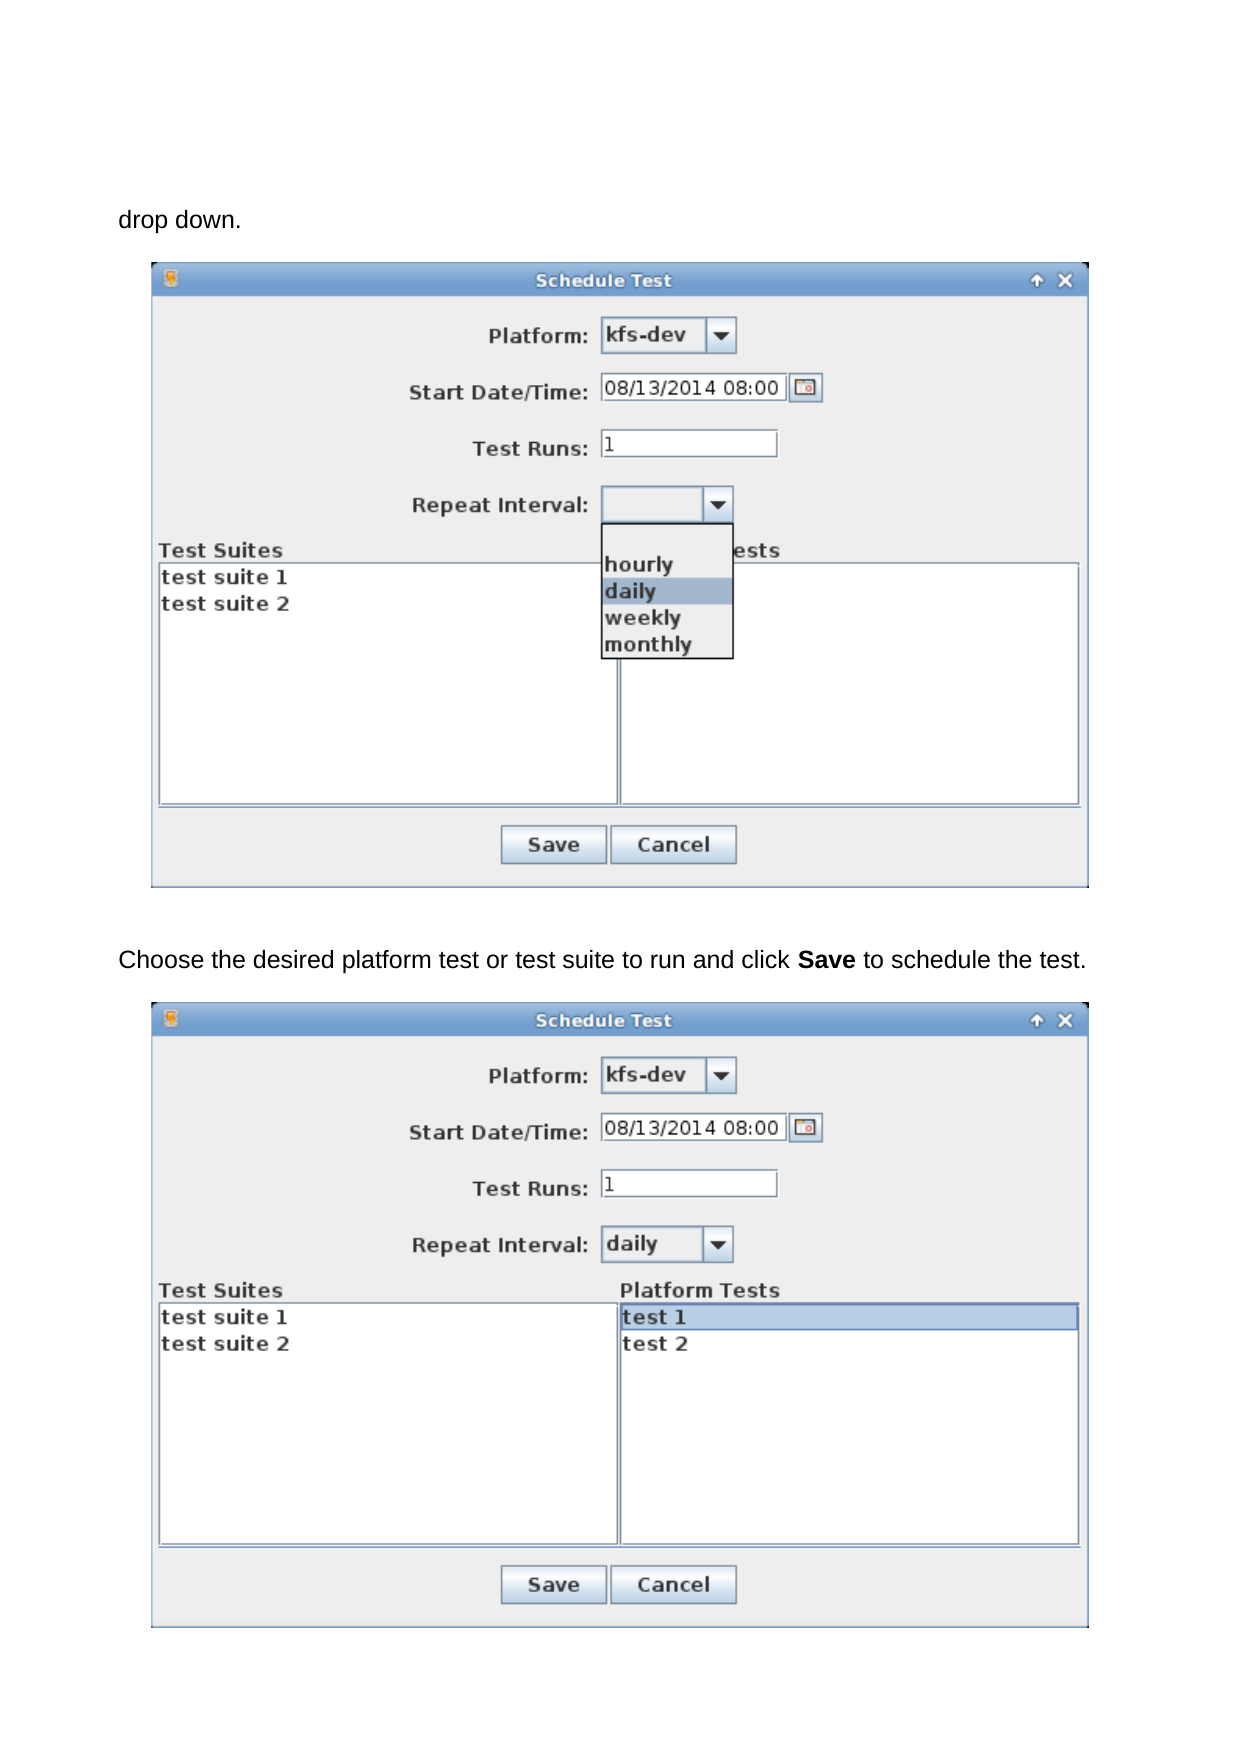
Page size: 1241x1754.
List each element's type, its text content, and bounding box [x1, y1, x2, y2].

text drop down. [118, 205, 1122, 234]
text Choose the desired platform test or test suite to run and click Save to schedule the test. [118, 945, 1122, 974]
picture [151, 1002, 1089, 1628]
picture [151, 262, 1089, 888]
